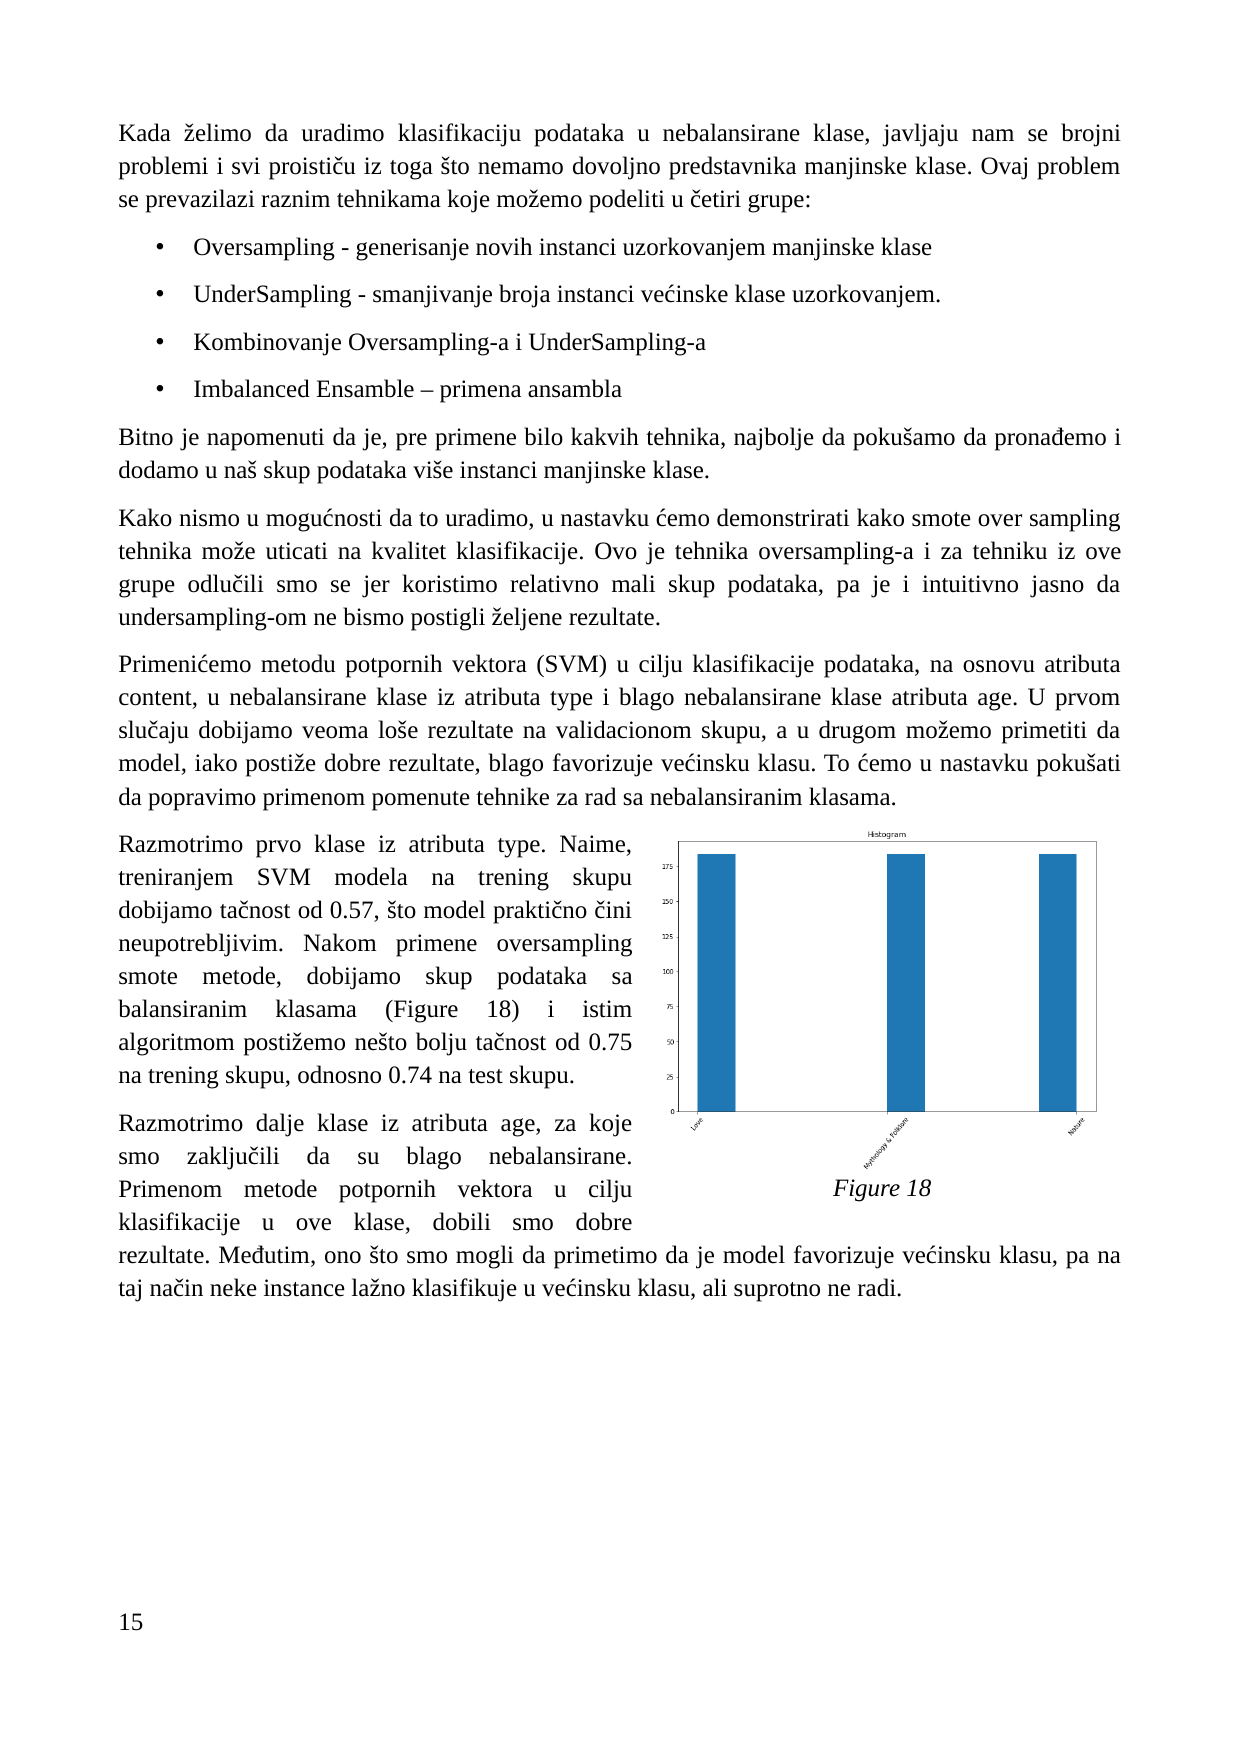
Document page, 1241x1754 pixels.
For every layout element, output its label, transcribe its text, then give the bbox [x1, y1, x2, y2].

picture [656, 830, 1110, 1173]
text Primenićemo metodu potpornih vektora (SVM) u cilju klasifikacije podataka, na osnovu atributa content, u nebalansirane klase iz atributa type i blago nebalansirane klase atributa age. U prvom slučaju dobijamo veoma loše rezultate na validacionom skupu, a u drugom možemo primetiti da model, iako postiže dobre rezultate, blago favorizuje većinsku klasu. To ćemo u nastavku pokušati da popravimo primenom pomenute tehnike za rad sa nebalansiranim klasama. [118, 649, 1122, 810]
list Imbalanced Ensamble – primena ansambla [156, 374, 1122, 403]
list Kombinovanje Oversampling-a i UnderSampling-a [156, 327, 1122, 356]
text Figure 18 [657, 1173, 1110, 1202]
text Razmotrimo dalje klase iz atributa age, za koje smo zaključili da su blago nebalansirane. Primenom metode potpornih vektora u cilju klasifikacije u ove klase, dobili smo dobre rezultate. Međutim, ono što smo mogli da primetimo da je model favorizuje većinsku klasu, pa na taj način neke instance lažno klasifikuje u većinsku klasu, ali suprotno ne radi. [118, 1108, 1122, 1302]
text Kada želimo da uradimo klasifikaciju podataka u nebalansirane klase, javljaju nam se brojni problemi i svi proističu iz toga što nemamo dovoljno predstavnika manjinske klase. Ovaj problem se prevazilazi raznim tehnikama koje možemo podeliti u četiri grupe: [118, 118, 1122, 213]
list Oversampling - generisanje novih instanci uzorkovanjem manjinske klase [156, 232, 1122, 261]
text Kako nismo u mogućnosti da to uradimo, u nastavku ćemo demonstrirati kako smote over sampling tehnika može uticati na kvalitet klasifikacije. Ovo je tehnika oversampling-a i za tehniku iz ove grupe odlučili smo se jer koristimo relativno mali skup podataka, pa je i intuitivno jasno da undersampling-om ne bismo postigli željene rezultate. [118, 503, 1122, 631]
list UnderSampling - smanjivanje broja instanci većinske klase uzorkovanjem. [156, 279, 1122, 308]
text Razmotrimo prvo klase iz atributa type. Naime, treniranjem SVM modela na trening skupu dobijamo tačnost od 0.57, što model praktično čini neupotrebljivim. Nakom primene oversampling smote metode, dobijamo skup podataka sa balansiranim klasama (Figure 18) i istim algoritmom postižemo nešto bolju tačnost od 0.75 na trening skupu, odnosno 0.74 na test skupu. [118, 818, 1134, 1232]
text Bitno je napomenuti da je, pre primene bilo kakvih tehnika, najbolje da pokušamo da pronađemo i dodamo u naš skup podataka više instanci manjinske klase. [118, 422, 1122, 484]
